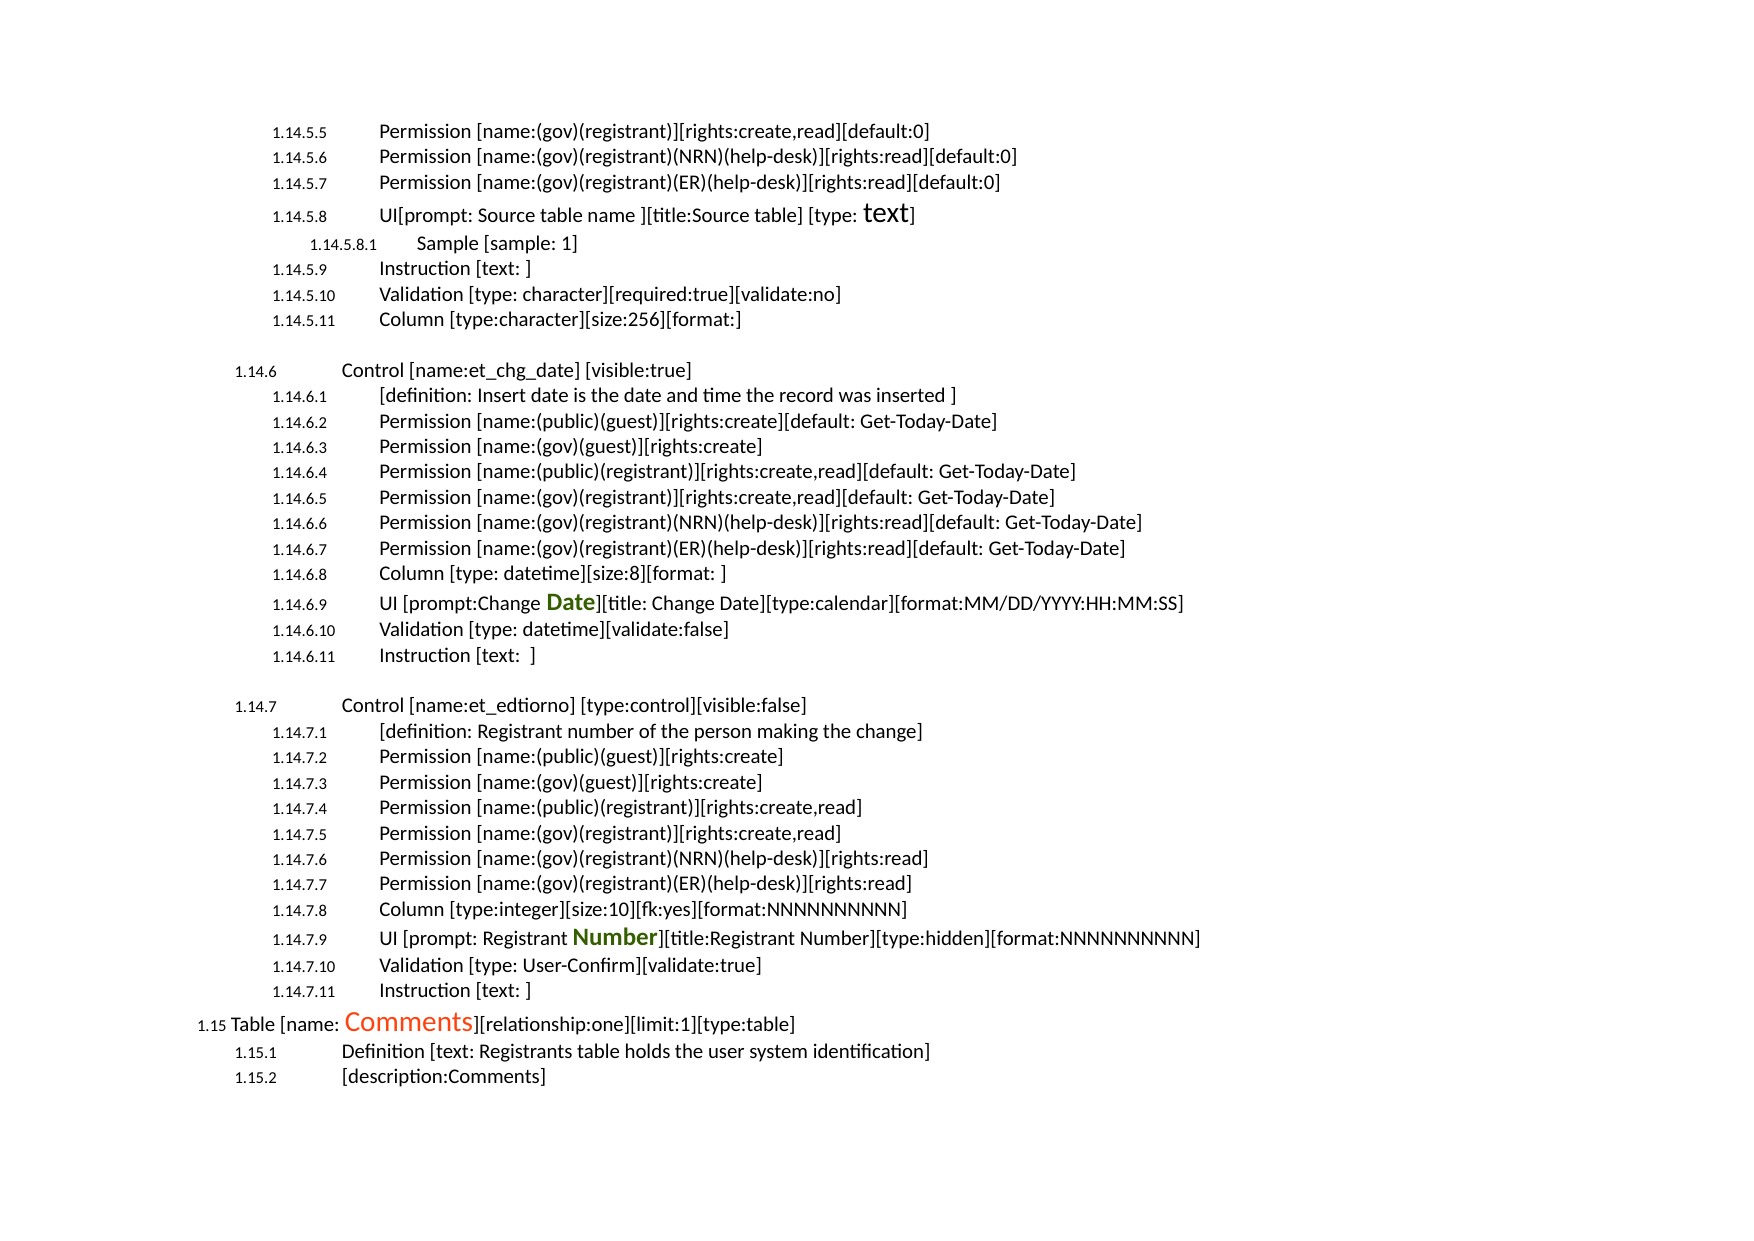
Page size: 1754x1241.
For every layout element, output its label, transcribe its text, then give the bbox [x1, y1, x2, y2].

list [definition: Registrant number of the person making the change] [268, 718, 1636, 743]
list Permission [name:(public)(registrant)][rights:create,read][default: Get-Today-Date] [268, 459, 1636, 484]
list Sample [sample: 1] [306, 230, 1636, 255]
list Permission [name:(gov)(registrant)][rights:create,read][default: Get-Today-Date] [268, 484, 1636, 509]
list Instruction [text: ] [268, 255, 1636, 281]
list Instruction [text: ] [268, 977, 1636, 1003]
list Permission [name:(gov)(registrant)][rights:create,read] [268, 820, 1636, 845]
list Table [name: Comments][relationship:one][limit:1][type:table] [193, 1003, 1636, 1038]
list Column [type:character][size:256][format:] [268, 306, 1636, 332]
list Permission [name:(public)(guest)][rights:create][default: Get-Today-Date] [268, 408, 1636, 433]
list Validation [type: User-Confirm][validate:true] [268, 952, 1636, 977]
list Column [type:integer][size:10][fk:yes][format:NNNNNNNNNN] [268, 896, 1636, 921]
list Permission [name:(gov)(registrant)(NRN)(help-desk)][rights:read][default: Get-Today-Date] [268, 509, 1636, 535]
list UI [prompt:Change Date][title: Change Date][type:calendar][format:MM/DD/YYYY:HH:MM:SS] [268, 586, 1636, 616]
list Validation [type: character][required:true][validate:no] [268, 281, 1636, 306]
list Permission [name:(gov)(registrant)(ER)(help-desk)][rights:read][default: Get-Today-Date] [268, 535, 1636, 560]
list Definition [text: Registrants table holds the user system identification] [231, 1038, 1636, 1064]
list Permission [name:(public)(registrant)][rights:create,read] [268, 794, 1636, 820]
list UI [prompt: Registrant Number][title:Registrant Number][type:hidden][format:NNNNNNNNNN] [268, 921, 1636, 952]
list Permission [name:(gov)(registrant)][rights:create,read][default:0] [268, 118, 1636, 143]
list Permission [name:(public)(guest)][rights:create] [268, 743, 1636, 769]
list Permission [name:(gov)(guest)][rights:create] [268, 433, 1636, 459]
list Instruction [text: ] [268, 642, 1636, 667]
list Permission [name:(gov)(registrant)(NRN)(help-desk)][rights:read][default:0] [268, 143, 1636, 169]
list Permission [name:(gov)(registrant)(ER)(help-desk)][rights:read] [268, 871, 1636, 896]
list UI[prompt: Source table name ][title:Source table] [type: text] [268, 194, 1636, 230]
list Control [name:et_edtiorno] [type:control][visible:false] [231, 693, 1636, 718]
list Permission [name:(gov)(registrant)(ER)(help-desk)][rights:read][default:0] [268, 169, 1636, 194]
list Column [type: datetime][size:8][format: ] [268, 560, 1636, 586]
list [definition: Insert date is the date and time the record was inserted ] [268, 382, 1636, 408]
list [description:Comments] [231, 1064, 1636, 1089]
list Control [name:et_chg_date] [visible:true] [231, 357, 1636, 382]
list Permission [name:(gov)(registrant)(NRN)(help-desk)][rights:read] [268, 845, 1636, 871]
list Permission [name:(gov)(guest)][rights:create] [268, 769, 1636, 794]
list Validation [type: datetime][validate:false] [268, 616, 1636, 642]
